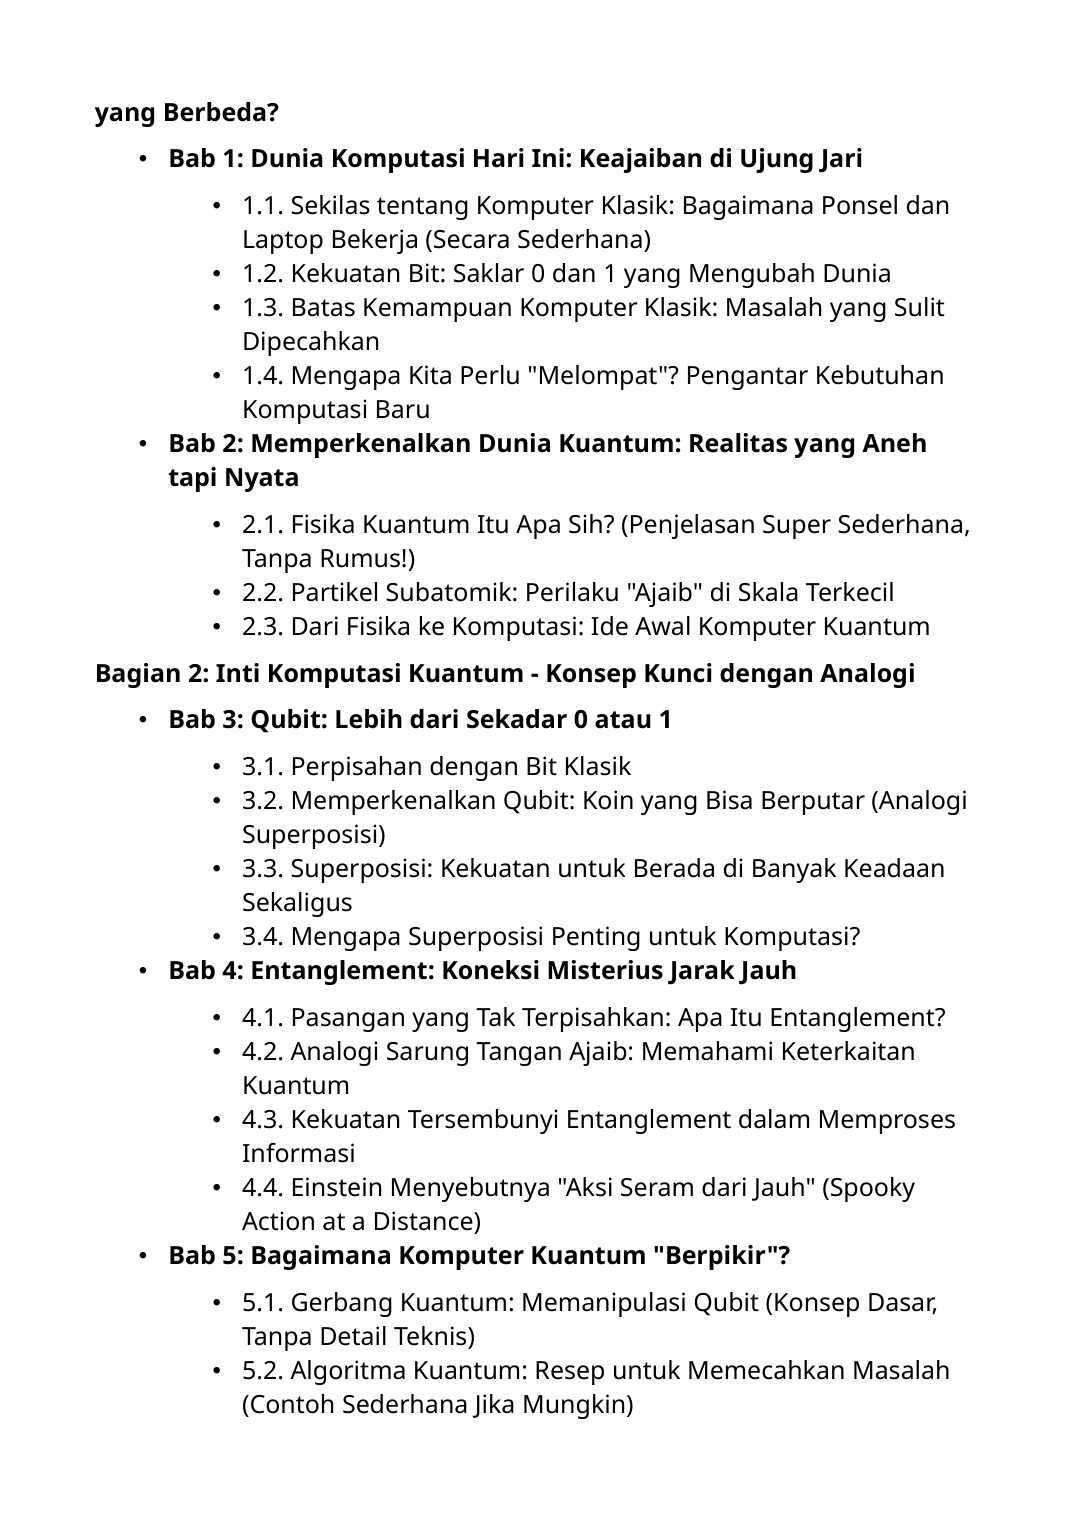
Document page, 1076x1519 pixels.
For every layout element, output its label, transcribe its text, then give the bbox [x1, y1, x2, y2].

list Bab 2: Memperkenalkan Dunia Kuantum: Realitas yang Aneh tapi Nyata [139, 426, 981, 494]
list 3.2. Memperkenalkan Qubit: Koin yang Bisa Berputar (Analogi Superposisi) [212, 783, 981, 851]
list 5.2. Algoritma Kuantum: Resep untuk Memecahkan Masalah (Contoh Sederhana Jika Mungkin) [212, 1353, 981, 1421]
list 3.3. Superposisi: Kekuatan untuk Berada di Banyak Keadaan Sekaligus [212, 851, 981, 919]
list 2.2. Partikel Subatomik: Perilaku "Ajaib" di Skala Terkecil [212, 575, 981, 609]
list Bab 1: Dunia Komputasi Hari Ini: Keajaiban di Ujung Jari [139, 141, 981, 175]
text Bagian 2: Inti Komputasi Kuantum - Konsep Kunci dengan Analogi [94, 655, 981, 689]
list 4.3. Kekuatan Tersembunyi Entanglement dalam Memproses Informasi [212, 1102, 981, 1170]
list Bab 5: Bagaimana Komputer Kuantum "Berpikir"? [139, 1238, 981, 1272]
list 2.1. Fisika Kuantum Itu Apa Sih? (Penjelasan Super Sederhana, Tanpa Rumus!) [212, 507, 981, 575]
list 5.1. Gerbang Kuantum: Memanipulasi Qubit (Konsep Dasar, Tanpa Detail Teknis) [212, 1284, 981, 1353]
list Bab 4: Entanglement: Koneksi Misterius Jarak Jauh [139, 953, 981, 987]
list 4.4. Einstein Menyebutnya "Aksi Seram dari Jauh" (Spooky Action at a Distance) [212, 1170, 981, 1238]
list 1.4. Mengapa Kita Perlu "Melompat"? Pengantar Kebutuhan Komputasi Baru [212, 358, 981, 426]
list 4.2. Analogi Sarung Tangan Ajaib: Memahami Keterkaitan Kuantum [212, 1033, 981, 1102]
list 3.4. Mengapa Superposisi Penting untuk Komputasi? [212, 919, 981, 953]
text yang Berbeda? [94, 94, 981, 128]
list Bab 3: Qubit: Lebih dari Sekadar 0 atau 1 [139, 702, 981, 736]
list 3.1. Perpisahan dengan Bit Klasik [212, 748, 981, 783]
list 2.3. Dari Fisika ke Komputasi: Ide Awal Komputer Kuantum [212, 609, 981, 643]
list 1.3. Batas Kemampuan Komputer Klasik: Masalah yang Sulit Dipecahkan [212, 290, 981, 358]
list 1.2. Kekuatan Bit: Saklar 0 dan 1 yang Mengubah Dunia [212, 256, 981, 290]
list 1.1. Sekilas tentang Komputer Klasik: Bagaimana Ponsel dan Laptop Bekerja (Secara Sederhana) [212, 188, 981, 256]
list 4.1. Pasangan yang Tak Terpisahkan: Apa Itu Entanglement? [212, 999, 981, 1033]
